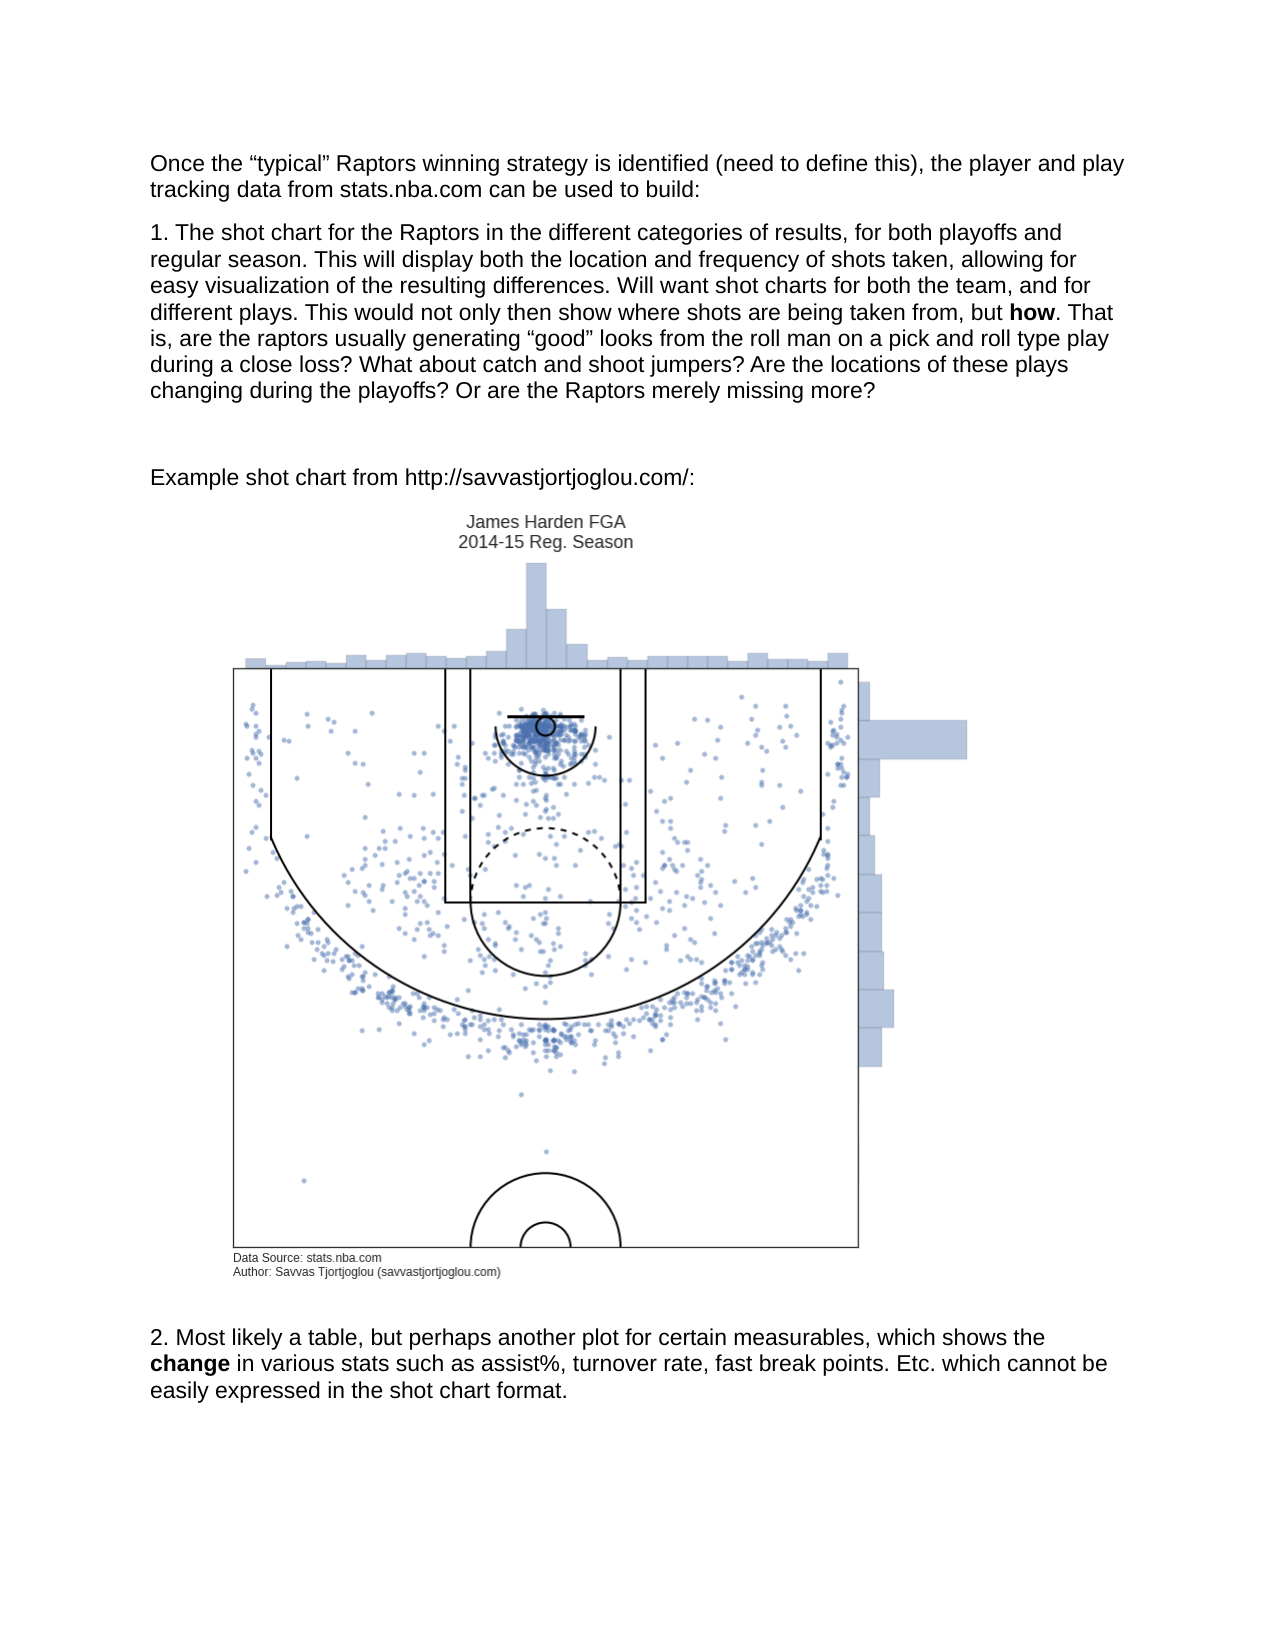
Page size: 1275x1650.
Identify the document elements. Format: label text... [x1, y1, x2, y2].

text 2. Most likely a table, but perhaps another plot for certain measurables, which shows the change in various stats such as assist%, turnover rate, fast break points. Etc. which cannot be easily expressed in the shot chart format. [150, 1324, 1125, 1403]
text Example shot chart from http://savvastjortjoglou.com/: [150, 463, 1125, 490]
text 1. The shot chart for the Raptors in the different categories of results, for both playoffs and regular season. This will display both the location and frequency of shots taken, allowing for easy visualization of the resulting differences. Will want shot charts for both the team, and for different plays. This would not only then show where shots are being taken from, but how. That is, are the raptors usually generating “good” looks from the roll man on a pick and roll type play during a close loss? What about catch and shoot jumpers? Are the locations of these plays changing during the playoffs? Or are the Raptors merely missing more? [150, 219, 1125, 404]
text Once the “typical” Raptors winning strategy is identified (need to define this), the player and play tracking data from stats.nba.com can be used to build: [150, 150, 1125, 203]
picture [226, 508, 990, 1285]
